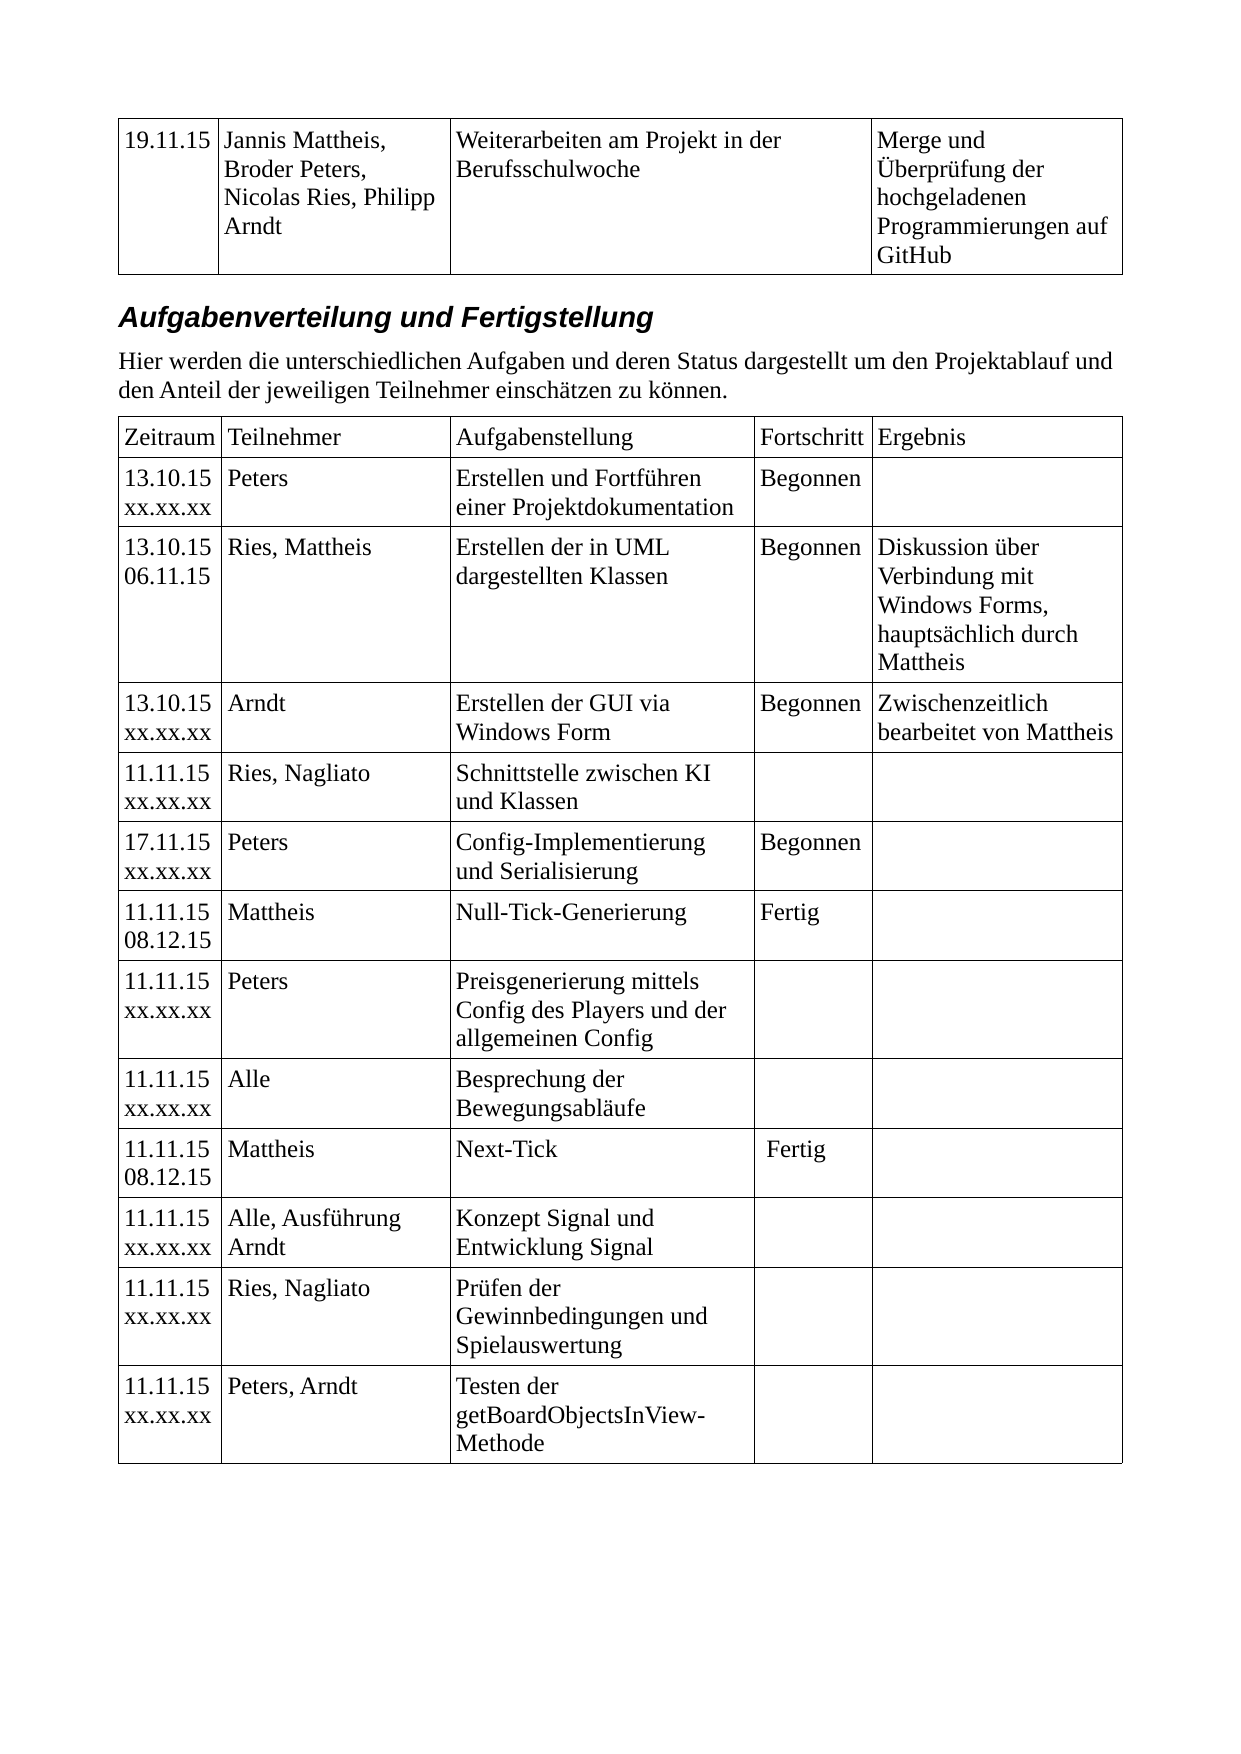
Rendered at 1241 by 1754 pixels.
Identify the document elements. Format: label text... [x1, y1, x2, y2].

table_cell 11.11.15 08.12.15 [119, 1129, 221, 1197]
table_header Fortschritt [755, 417, 872, 457]
table_cell 11.11.15 xx.xx.xx [119, 1366, 221, 1463]
table_cell Fertig [755, 1129, 872, 1197]
table_cell Mattheis [222, 891, 450, 960]
table_cell Erstellen und Fortführen einer Projektdokumentation [451, 458, 754, 526]
table_cell Ries, Nagliato [222, 753, 450, 821]
table_cell Peters [222, 822, 450, 890]
table_cell 11.11.15 08.12.15 [119, 891, 221, 960]
table_cell [873, 822, 1122, 890]
table_cell 17.11.15 xx.xx.xx [119, 822, 221, 890]
table_cell Erstellen der in UML dargestellten Klassen [451, 527, 754, 682]
table_cell [873, 891, 1122, 960]
table_cell Fertig [755, 891, 872, 960]
table_cell Schnittstelle zwischen KI und Klassen [451, 753, 754, 821]
table_cell Begonnen [755, 458, 872, 526]
table_cell [755, 1059, 872, 1127]
table_cell [873, 458, 1122, 526]
table_cell [755, 961, 872, 1058]
table_header Teilnehmer [222, 417, 450, 457]
table_cell Merge und Überprüfung der hochgeladenen Programmierungen auf GitHub [872, 119, 1122, 274]
table_cell [873, 961, 1122, 1058]
table_cell Peters [222, 458, 450, 526]
table_cell Mattheis [222, 1129, 450, 1197]
text Hier werden die unterschiedlichen Aufgaben und deren Status dargestellt um den Projektablauf und den Anteil der jeweiligen Teilnehmer einschätzen zu können. [118, 346, 1122, 403]
table_cell Testen der getBoardObjectsInView-Methode [451, 1366, 754, 1463]
table_cell Prüfen der Gewinnbedingungen und Spielauswertung [451, 1268, 754, 1365]
table_cell Zwischenzeitlich bearbeitet von Mattheis [873, 683, 1122, 751]
table_cell Begonnen [755, 527, 872, 682]
table_cell [755, 1198, 872, 1266]
table_cell 11.11.15 xx.xx.xx [119, 1268, 221, 1365]
table_cell Begonnen [755, 683, 872, 751]
table_cell 11.11.15 xx.xx.xx [119, 1198, 221, 1266]
table_cell [873, 1059, 1122, 1127]
table_cell 13.10.15xx.xx.xx [119, 683, 221, 751]
table_header Zeitraum [119, 417, 221, 457]
table_cell [755, 753, 872, 821]
table_cell 11.11.15 xx.xx.xx [119, 753, 221, 821]
table_cell Arndt [222, 683, 450, 751]
table_cell Erstellen der GUI via Windows Form [451, 683, 754, 751]
table_cell Peters [222, 961, 450, 1058]
subtitle Aufgabenverteilung und Fertigstellung [118, 300, 1122, 333]
table_cell Besprechung der Bewegungsabläufe [451, 1059, 754, 1127]
table_cell 11.11.15 xx.xx.xx [119, 1059, 221, 1127]
table_cell [755, 1268, 872, 1365]
table_cell Preisgenerierung mittels Config des Players und der allgemeinen Config [451, 961, 754, 1058]
table_cell [873, 753, 1122, 821]
table_cell Peters, Arndt [222, 1366, 450, 1463]
table_cell Ries, Mattheis [222, 527, 450, 682]
table_cell Jannis Mattheis, Broder Peters, Nicolas Ries, Philipp Arndt [219, 119, 450, 274]
table_cell [873, 1198, 1122, 1266]
table_header Aufgabenstellung [451, 417, 754, 457]
table_cell Diskussion über Verbindung mit Windows Forms, hauptsächlich durch Mattheis [873, 527, 1122, 682]
table_cell 19.11.15 [119, 119, 218, 274]
table_cell 13.10.1506.11.15 [119, 527, 221, 682]
table_cell [755, 1366, 872, 1463]
table_cell Alle, Ausführung Arndt [222, 1198, 450, 1266]
table_cell 11.11.15 xx.xx.xx [119, 961, 221, 1058]
table_cell Config-Implementierung und Serialisierung [451, 822, 754, 890]
table_cell Begonnen [755, 822, 872, 890]
table_cell Konzept Signal und Entwicklung Signal [451, 1198, 754, 1266]
table_cell [873, 1129, 1122, 1197]
table_cell [873, 1366, 1122, 1463]
table_cell 13.10.15xx.xx.xx [119, 458, 221, 526]
table_cell Alle [222, 1059, 450, 1127]
table_cell Next-Tick [451, 1129, 754, 1197]
table_cell [873, 1268, 1122, 1365]
table_header Ergebnis [873, 417, 1122, 457]
table_cell Null-Tick-Generierung [451, 891, 754, 960]
table_cell Weiterarbeiten am Projekt in der Berufsschulwoche [451, 119, 871, 274]
table_cell Ries, Nagliato [222, 1268, 450, 1365]
